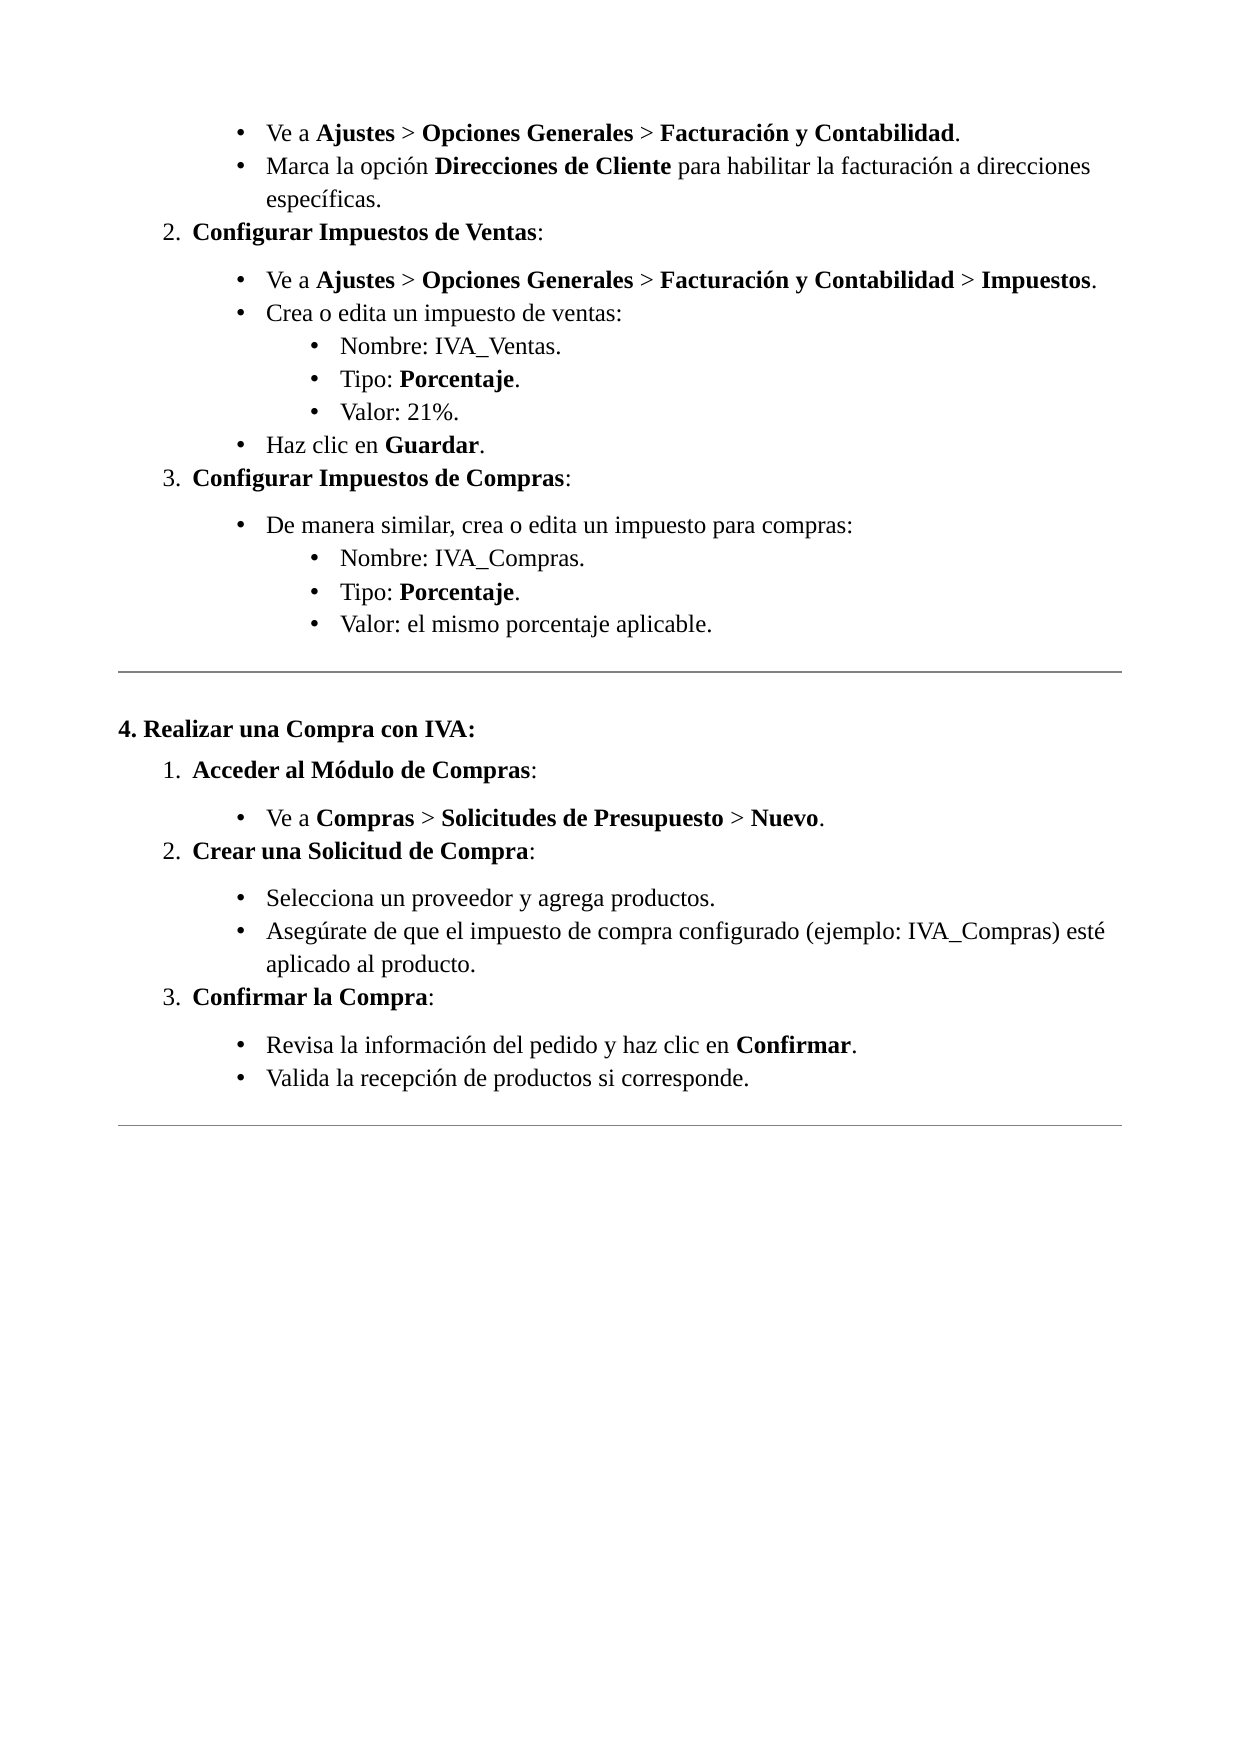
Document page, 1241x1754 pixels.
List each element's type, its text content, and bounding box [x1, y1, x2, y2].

list Acceder al Módulo de Compras: [162, 755, 1122, 784]
list Tipo: Porcentaje. [310, 364, 1122, 393]
list Haz clic en Guardar. [236, 430, 1122, 459]
list Nombre: IVA_Compras. [310, 543, 1122, 572]
list Ve a Ajustes > Opciones Generales > Facturación y Contabilidad. [236, 118, 1122, 147]
list Configurar Impuestos de Ventas: [162, 217, 1122, 246]
list Marca la opción Direcciones de Cliente para habilitar la facturación a direcciones específicas. [236, 151, 1122, 213]
list Crear una Solicitud de Compra: [162, 836, 1122, 864]
list Selecciona un proveedor y agrega productos. [236, 883, 1122, 912]
list Valor: el mismo porcentaje aplicable. [310, 609, 1122, 638]
list Confirmar la Compra: [162, 982, 1122, 1011]
list Tipo: Porcentaje. [310, 577, 1122, 605]
subtitle 4. Realizar una Compra con IVA: [118, 714, 1122, 743]
list Ve a Ajustes > Opciones Generales > Facturación y Contabilidad > Impuestos. [236, 265, 1122, 293]
list Asegúrate de que el impuesto de compra configurado (ejemplo: IVA_Compras) esté aplicado al producto. [236, 916, 1122, 978]
list Configurar Impuestos de Compras: [162, 463, 1122, 492]
list Revisa la información del pedido y haz clic en Confirmar. [236, 1030, 1122, 1059]
list Crea o edita un impuesto de ventas: [236, 298, 1122, 327]
list Valida la recepción de productos si corresponde. [236, 1063, 1122, 1092]
list Ve a Compras > Solicitudes de Presupuesto > Nuevo. [236, 803, 1122, 832]
list Valor: 21%. [310, 397, 1122, 426]
list De manera similar, crea o edita un impuesto para compras: [236, 511, 1122, 539]
list Nombre: IVA_Ventas. [310, 331, 1122, 359]
